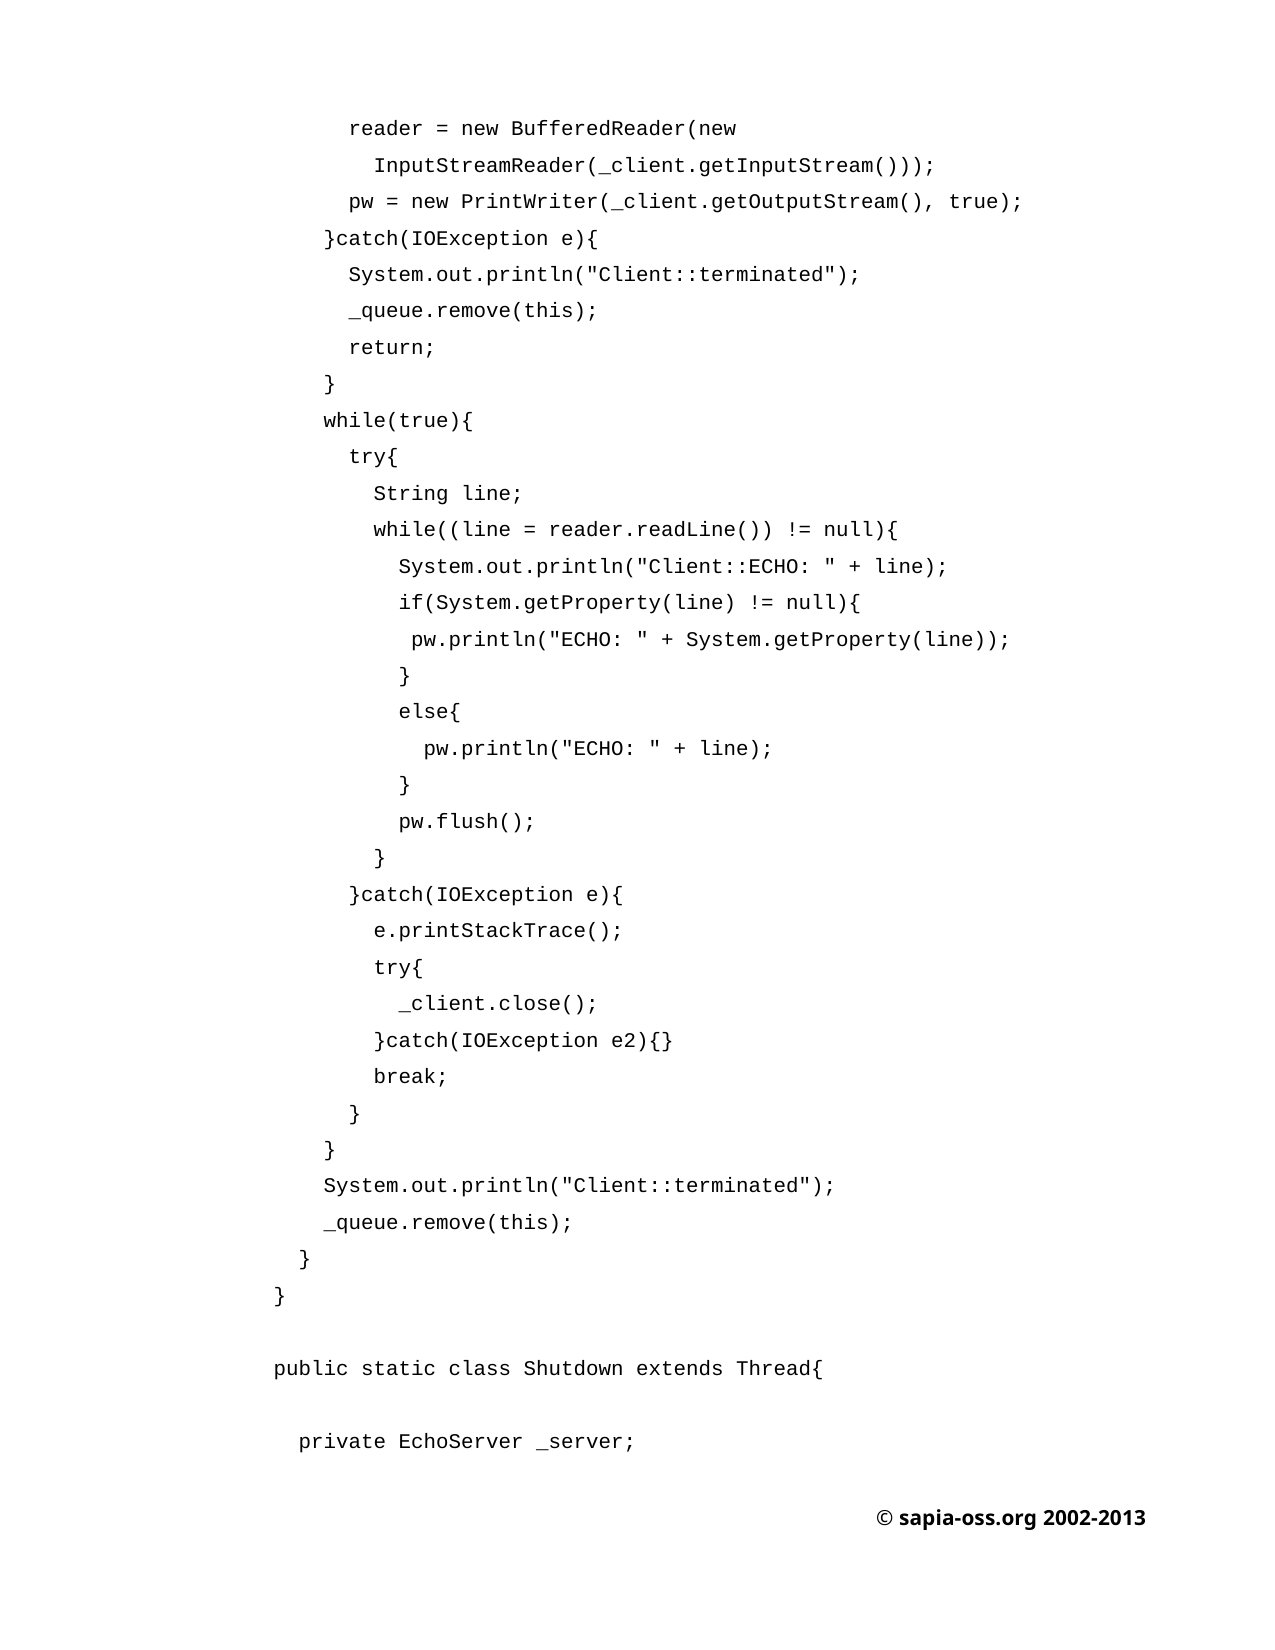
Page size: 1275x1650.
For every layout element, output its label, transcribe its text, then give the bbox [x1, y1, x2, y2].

text return; [248, 337, 1039, 361]
text while((line = reader.readLine()) != null){ [248, 519, 1039, 543]
text _client.close(); [248, 993, 1039, 1017]
text break; [248, 1066, 1039, 1090]
text }catch(IOException e2){} [248, 1029, 1039, 1053]
text } [248, 774, 1039, 798]
text pw.flush(); [248, 811, 1039, 835]
text } [248, 665, 1039, 689]
text try{ [248, 446, 1039, 470]
text } [248, 373, 1039, 397]
text } [248, 1285, 1039, 1309]
text InputStreamReader(_client.getInputStream())); [248, 154, 1039, 178]
text pw = new PrintWriter(_client.getOutputStream(), true); [248, 191, 1039, 215]
text } [248, 1139, 1039, 1163]
text private EchoServer _server; [248, 1431, 1039, 1454]
text _queue.remove(this); [248, 1212, 1039, 1236]
text if(System.getProperty(line) != null){ [248, 592, 1039, 616]
text try{ [248, 957, 1039, 981]
text } [248, 1248, 1039, 1272]
text System.out.println("Client::ECHO: " + line); [248, 556, 1039, 579]
text reader = new BufferedReader(new [248, 118, 1039, 142]
text pw.println("ECHO: " + System.getProperty(line)); [248, 628, 1039, 652]
text String line; [248, 483, 1039, 507]
text System.out.println("Client::terminated"); [248, 1175, 1039, 1199]
text _queue.remove(this); [248, 300, 1039, 324]
text }catch(IOException e){ [248, 884, 1039, 908]
text public static class Shutdown extends Thread{ [248, 1358, 1039, 1382]
text } [248, 847, 1039, 871]
text e.printStackTrace(); [248, 920, 1039, 944]
text }catch(IOException e){ [248, 227, 1039, 251]
text pw.println("ECHO: " + line); [248, 738, 1039, 762]
text } [248, 1102, 1039, 1126]
text else{ [248, 701, 1039, 725]
text System.out.println("Client::terminated"); [248, 264, 1039, 288]
text while(true){ [248, 410, 1039, 434]
